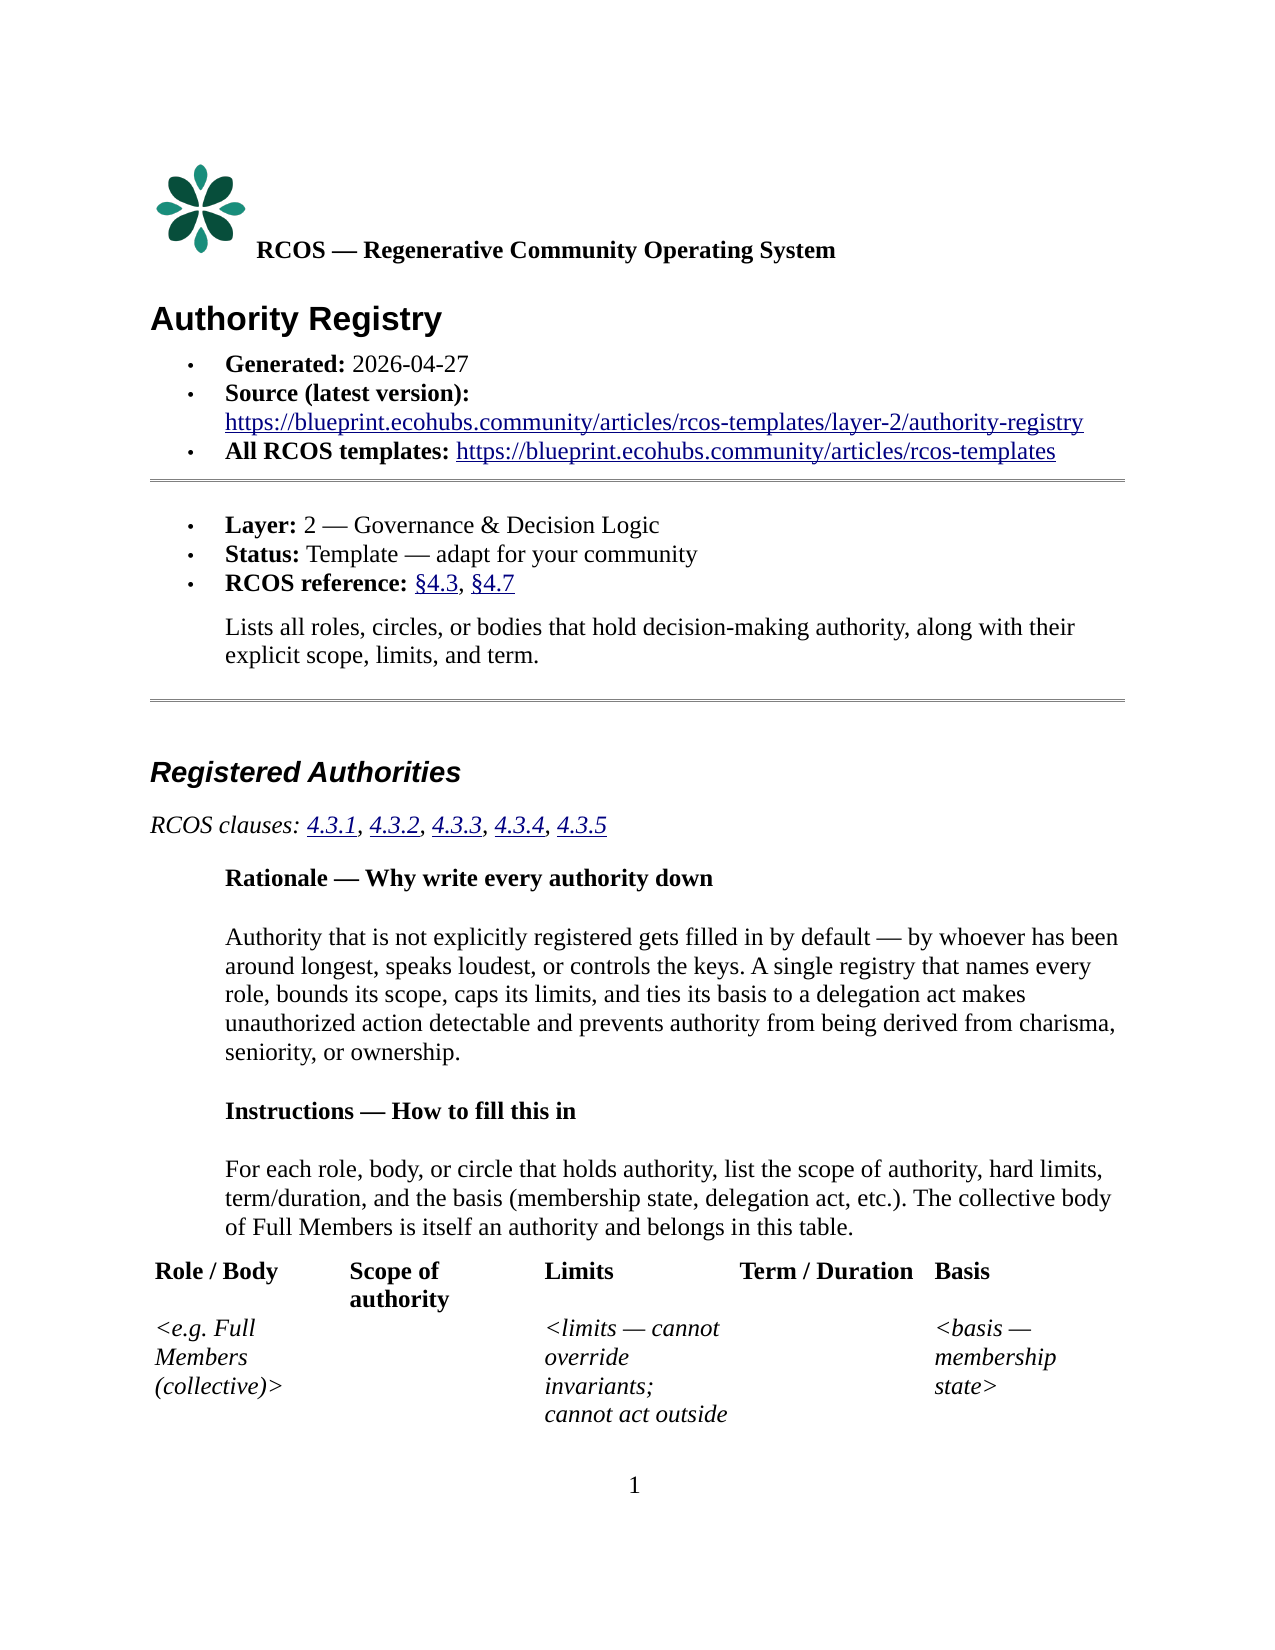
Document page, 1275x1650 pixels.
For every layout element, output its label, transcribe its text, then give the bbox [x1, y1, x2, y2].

text Lists all roles, circles, or bodies that hold decision-making authority, along with their explicit scope, limits, and term. [225, 612, 1125, 669]
text Instructions — How to fill this in [225, 1096, 1125, 1124]
list Status: Template — adapt for your community [187, 539, 1125, 568]
table_header Scope of authority [345, 1256, 540, 1313]
table_cell [345, 1313, 540, 1428]
table_cell [735, 1313, 930, 1428]
list Generated: 2026-04-27 [187, 349, 1125, 378]
text For each role, body, or circle that holds authority, list the scope of authority, hard limits, term/duration, and the basis (membership state, delegation act, etc.). The collective body of Full Members is itself an authority and belongs in this table. [225, 1154, 1125, 1241]
table_cell <e.g. Full Members (collective)> [150, 1313, 345, 1428]
list RCOS reference: §4.3, §4.7 [187, 568, 1125, 597]
table_header Role / Body [150, 1256, 345, 1313]
text RCOS clauses: 4.3.1, 4.3.2, 4.3.3, 4.3.4, 4.3.5 [150, 811, 1125, 839]
text Authority that is not explicitly registered gets filled in by default — by whoever has been around longest, speaks loudest, or controls the keys. A single registry that names every role, bounds its scope, caps its limits, and ties its basis to a delegation act makes unauthorized action detectable and prevents authority from being derived from charisma, seniority, or ownership. [225, 922, 1125, 1066]
text RCOS — Regenerative Community Operating System [150, 159, 1125, 264]
list All RCOS templates: https://blueprint.ecohubs.community/articles/rcos-templates [187, 436, 1125, 464]
list Source (latest version): https://blueprint.ecohubs.community/articles/rcos-templates/layer-2/authority-registry [187, 378, 1125, 436]
list Layer: 2 — Governance & Decision Logic [187, 511, 1125, 539]
picture [150, 158, 251, 259]
table_header Term / Duration [735, 1256, 930, 1313]
table_header Limits [540, 1256, 735, 1313]
table_header Basis [930, 1256, 1125, 1313]
subtitle Authority Registry [150, 298, 1125, 337]
subtitle Registered Authorities [150, 756, 1125, 789]
table_cell <basis — membership state> [930, 1313, 1125, 1428]
text Rationale — Why write every authority down [225, 863, 1125, 892]
table_cell <limits — cannot override invariants; cannot act outside [540, 1313, 735, 1428]
